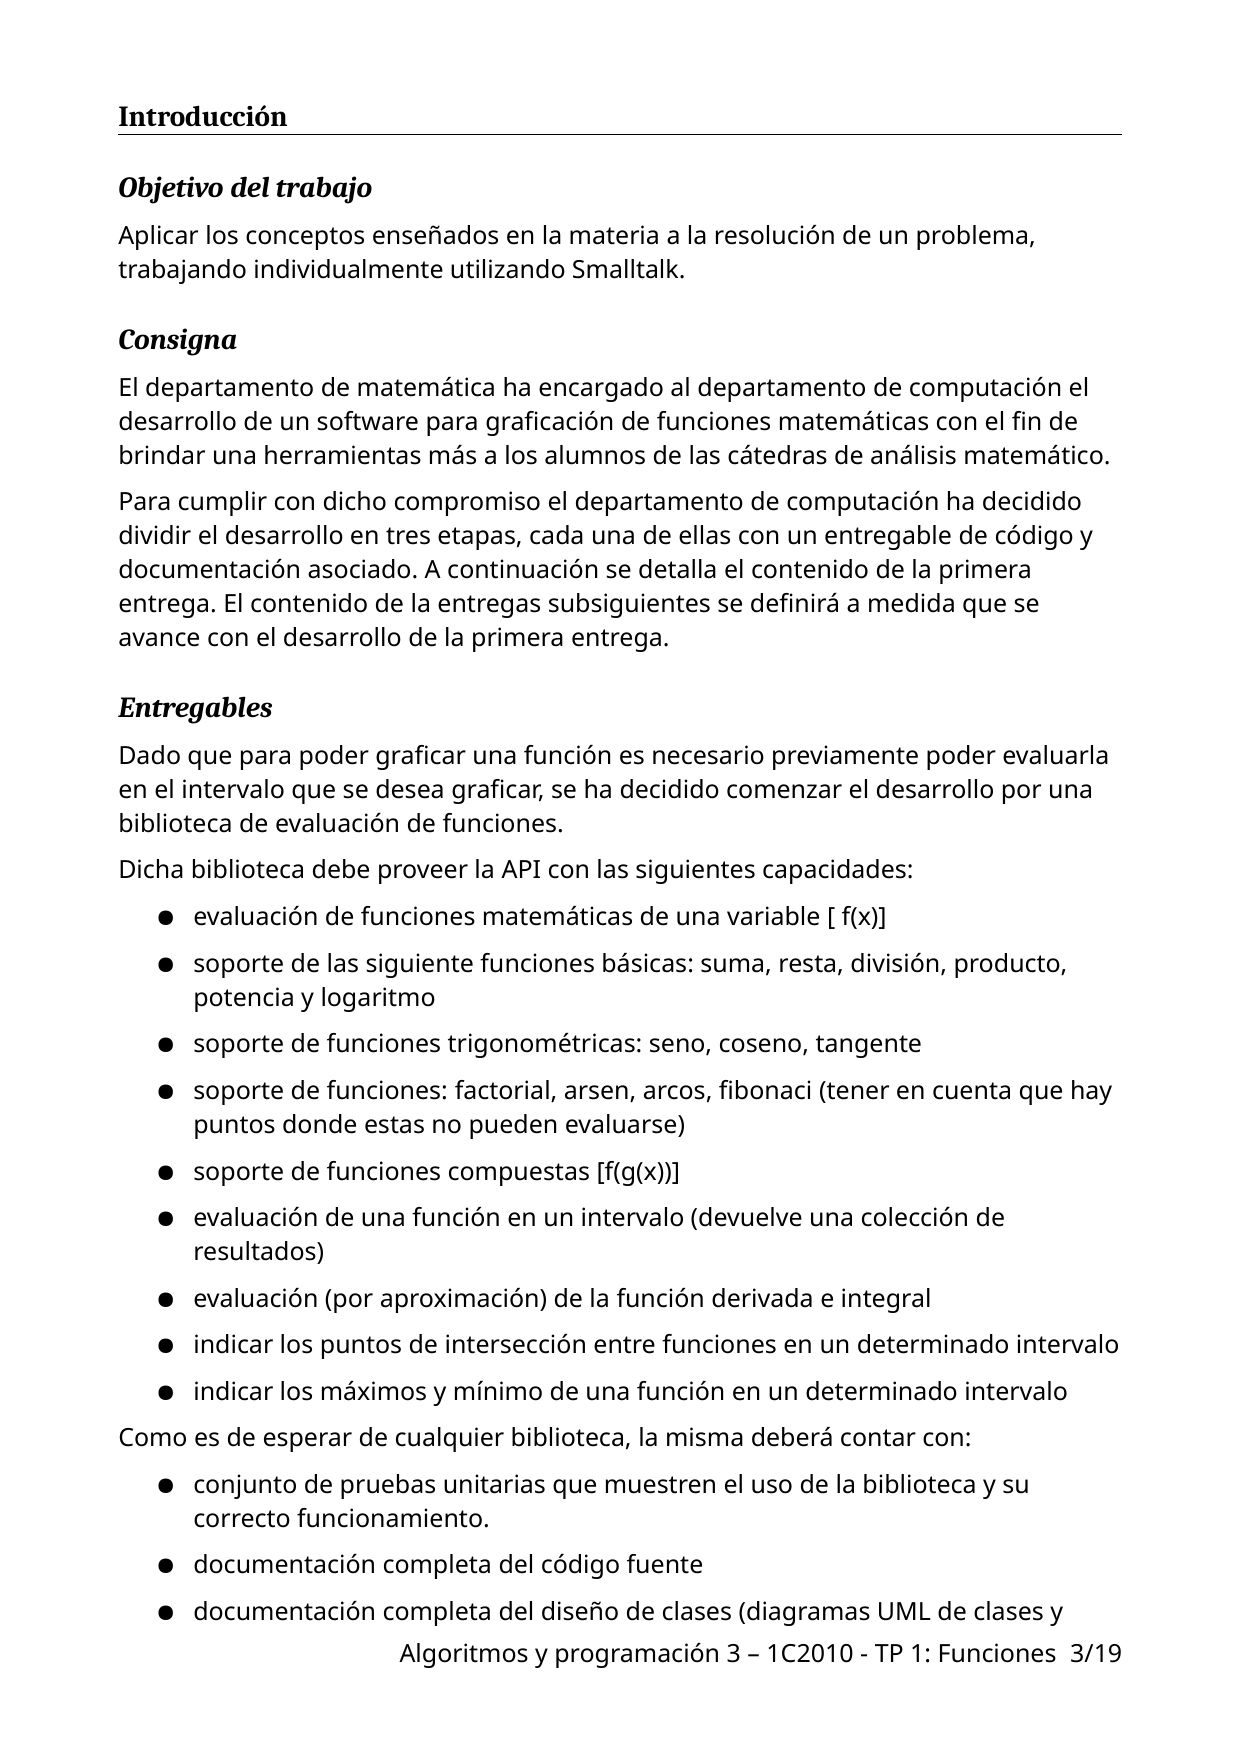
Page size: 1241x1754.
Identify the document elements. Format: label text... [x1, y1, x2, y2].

subtitle Introducción [118, 100, 1122, 134]
text Dicha biblioteca debe proveer la API con las siguientes capacidades: [118, 852, 1122, 886]
list indicar los puntos de intersección entre funciones en un determinado intervalo [156, 1327, 1122, 1361]
list evaluación (por aproximación) de la función derivada e integral [156, 1280, 1122, 1314]
subtitle Consigna [118, 323, 1122, 357]
subtitle Entregables [118, 692, 1122, 725]
list evaluación de una función en un intervalo (devuelve una colección de resultados) [156, 1200, 1122, 1268]
subtitle Objetivo del trabajo [118, 172, 1122, 205]
text Dado que para poder graficar una función es necesario previamente poder evaluarla en el intervalo que se desea graficar, se ha decidido comenzar el desarrollo por una biblioteca de evaluación de funciones. [118, 738, 1122, 840]
list soporte de las siguiente funciones básicas: suma, resta, división, producto, potencia y logaritmo [156, 945, 1122, 1013]
text Para cumplir con dicho compromiso el departamento de computación ha decidido dividir el desarrollo en tres etapas, cada una de ellas con un entregable de código y documentación asociado. A continuación se detalla el contenido de la primera entrega. El contenido de la entregas subsiguientes se definirá a medida que se avance con el desarrollo de la primera entrega. [118, 484, 1122, 654]
list documentación completa del código fuente [156, 1547, 1122, 1581]
text Aplicar los conceptos enseñados en la materia a la resolución de un problema, trabajando individualmente utilizando Smalltalk. [118, 218, 1122, 286]
list indicar los máximos y mínimo de una función en un determinado intervalo [156, 1373, 1122, 1407]
list documentación completa del diseño de clases (diagramas UML de clases y [156, 1594, 1122, 1628]
list evaluación de funciones matemáticas de una variable [ f(x)] [156, 899, 1122, 933]
list soporte de funciones: factorial, arsen, arcos, fibonaci (tener en cuenta que hay puntos donde estas no pueden evaluarse) [156, 1072, 1122, 1141]
text El departamento de matemática ha encargado al departamento de computación el desarrollo de un software para graficación de funciones matemáticas con el fin de brindar una herramientas más a los alumnos de las cátedras de análisis matemático. [118, 369, 1122, 471]
list soporte de funciones trigonométricas: seno, coseno, tangente [156, 1026, 1122, 1060]
list conjunto de pruebas unitarias que muestren el uso de la biblioteca y su correcto funcionamiento. [156, 1467, 1122, 1535]
list soporte de funciones compuestas [f(g(x))] [156, 1153, 1122, 1187]
text Como es de esperar de cualquier biblioteca, la misma deberá contar con: [118, 1420, 1122, 1454]
